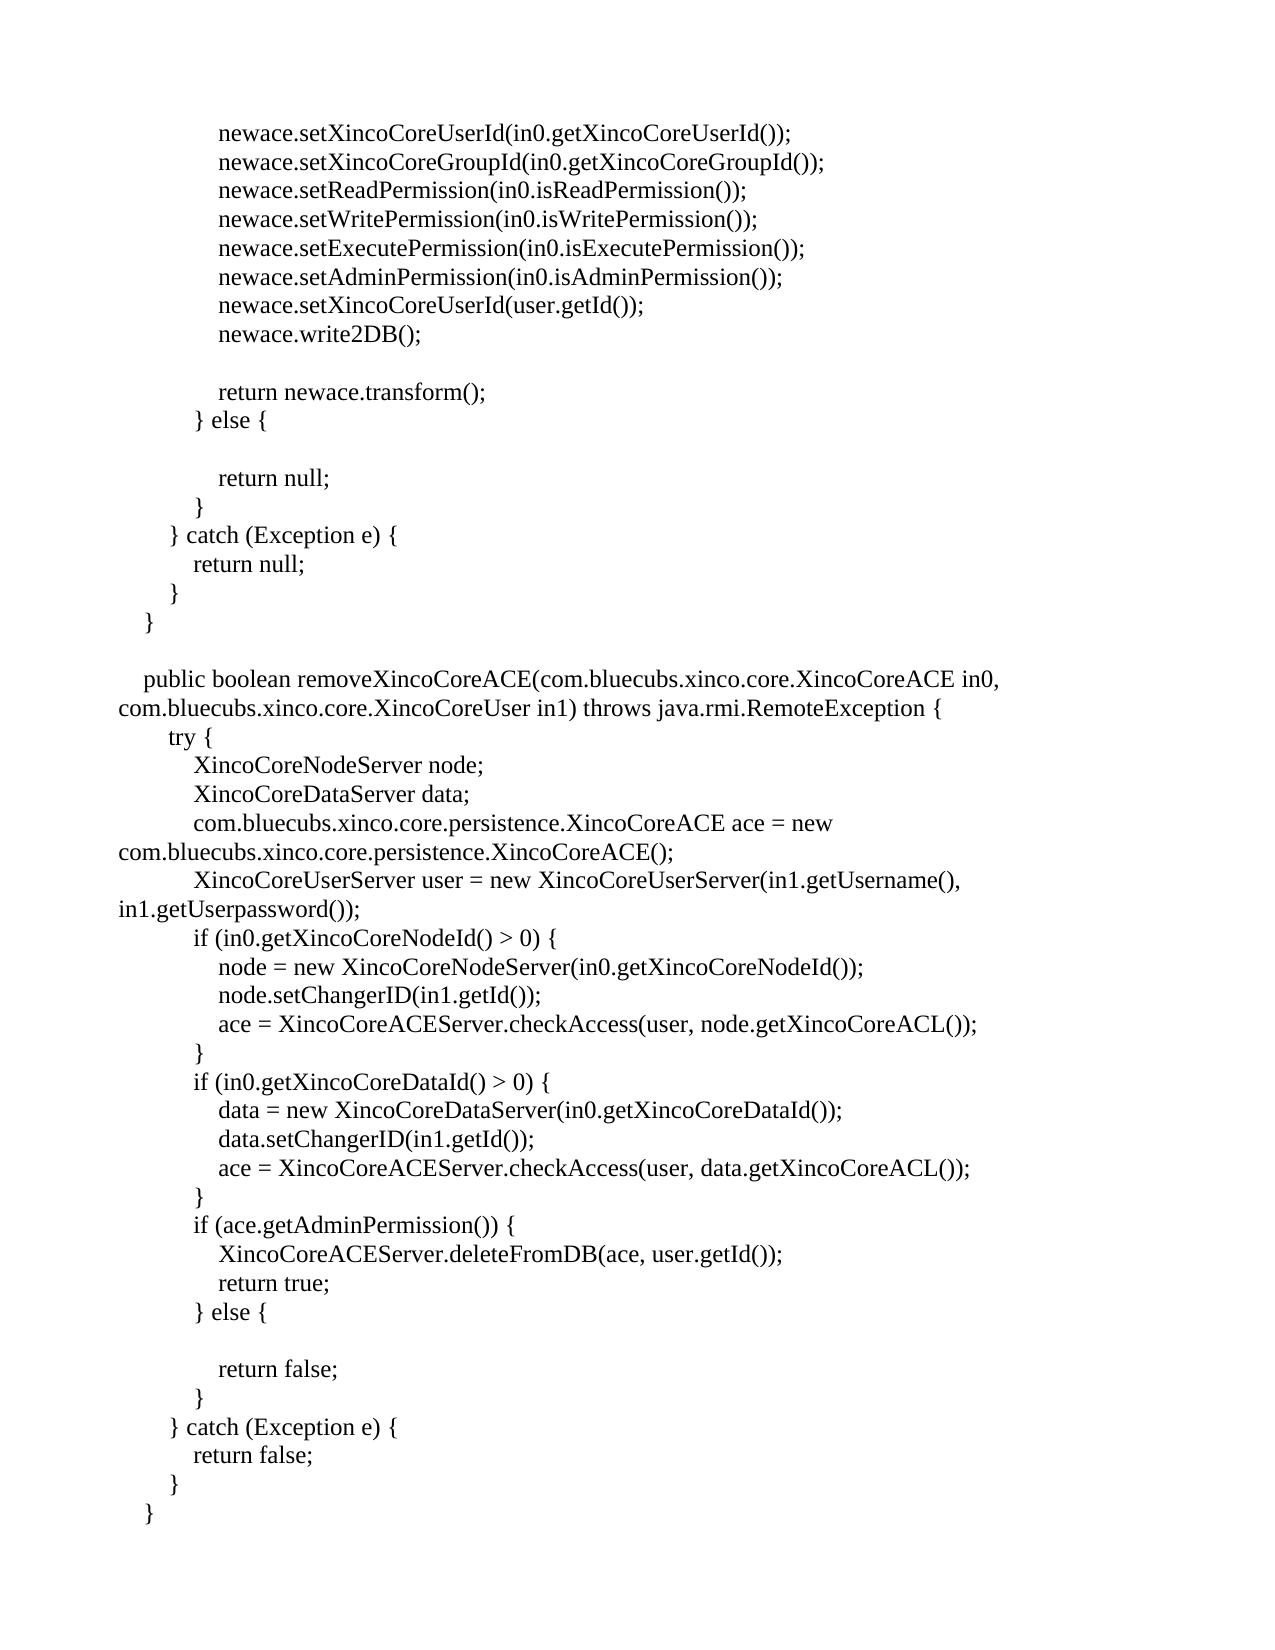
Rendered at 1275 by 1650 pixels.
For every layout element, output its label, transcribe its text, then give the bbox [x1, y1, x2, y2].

text node.setChangerID(in1.getId()); [118, 981, 1157, 1009]
text } else { [118, 406, 1157, 434]
text } catch (Exception e) { [118, 1412, 1157, 1441]
text } [118, 607, 1157, 636]
text newace.write2DB(); [118, 319, 1157, 348]
text data = new XincoCoreDataServer(in0.getXincoCoreDataId()); [118, 1096, 1157, 1124]
text data.setChangerID(in1.getId()); [118, 1124, 1157, 1153]
text return newace.transform(); [118, 377, 1157, 406]
text XincoCoreUserServer user = new XincoCoreUserServer(in1.getUsername(), in1.getUserpassword()); [118, 866, 1157, 923]
text if (in0.getXincoCoreDataId() > 0) { [118, 1067, 1157, 1096]
text } [118, 492, 1157, 521]
text } catch (Exception e) { [118, 521, 1157, 549]
text XincoCoreNodeServer node; [118, 751, 1157, 779]
text XincoCoreDataServer data; [118, 779, 1157, 808]
text if (in0.getXincoCoreNodeId() > 0) { [118, 923, 1157, 952]
text return true; [118, 1268, 1157, 1297]
text newace.setAdminPermission(in0.isAdminPermission()); [118, 262, 1157, 291]
text newace.setExecutePermission(in0.isExecutePermission()); [118, 233, 1157, 262]
text return null; [118, 549, 1157, 578]
text return null; [118, 463, 1157, 492]
text } [118, 1038, 1157, 1067]
text newace.setReadPermission(in0.isReadPermission()); [118, 176, 1157, 204]
text ace = XincoCoreACEServer.checkAccess(user, node.getXincoCoreACL()); [118, 1009, 1157, 1038]
text return false; [118, 1354, 1157, 1383]
text } [118, 578, 1157, 607]
text if (ace.getAdminPermission()) { [118, 1211, 1157, 1239]
text newace.setXincoCoreUserId(user.getId()); [118, 291, 1157, 319]
text newace.setXincoCoreUserId(in0.getXincoCoreUserId()); [118, 118, 1157, 147]
text newace.setXincoCoreGroupId(in0.getXincoCoreGroupId()); [118, 147, 1157, 176]
text ace = XincoCoreACEServer.checkAccess(user, data.getXincoCoreACL()); [118, 1153, 1157, 1182]
text com.bluecubs.xinco.core.persistence.XincoCoreACE ace = new com.bluecubs.xinco.core.persistence.XincoCoreACE(); [118, 808, 1157, 866]
text } [118, 1182, 1157, 1211]
text try { [118, 722, 1157, 751]
text node = new XincoCoreNodeServer(in0.getXincoCoreNodeId()); [118, 952, 1157, 981]
text } [118, 1383, 1157, 1412]
text newace.setWritePermission(in0.isWritePermission()); [118, 204, 1157, 233]
text } [118, 1498, 1157, 1527]
text } else { [118, 1297, 1157, 1326]
text } [118, 1469, 1157, 1498]
text return false; [118, 1441, 1157, 1469]
text public boolean removeXincoCoreACE(com.bluecubs.xinco.core.XincoCoreACE in0, com.bluecubs.xinco.core.XincoCoreUser in1) throws java.rmi.RemoteException { [118, 664, 1157, 722]
text XincoCoreACEServer.deleteFromDB(ace, user.getId()); [118, 1239, 1157, 1268]
